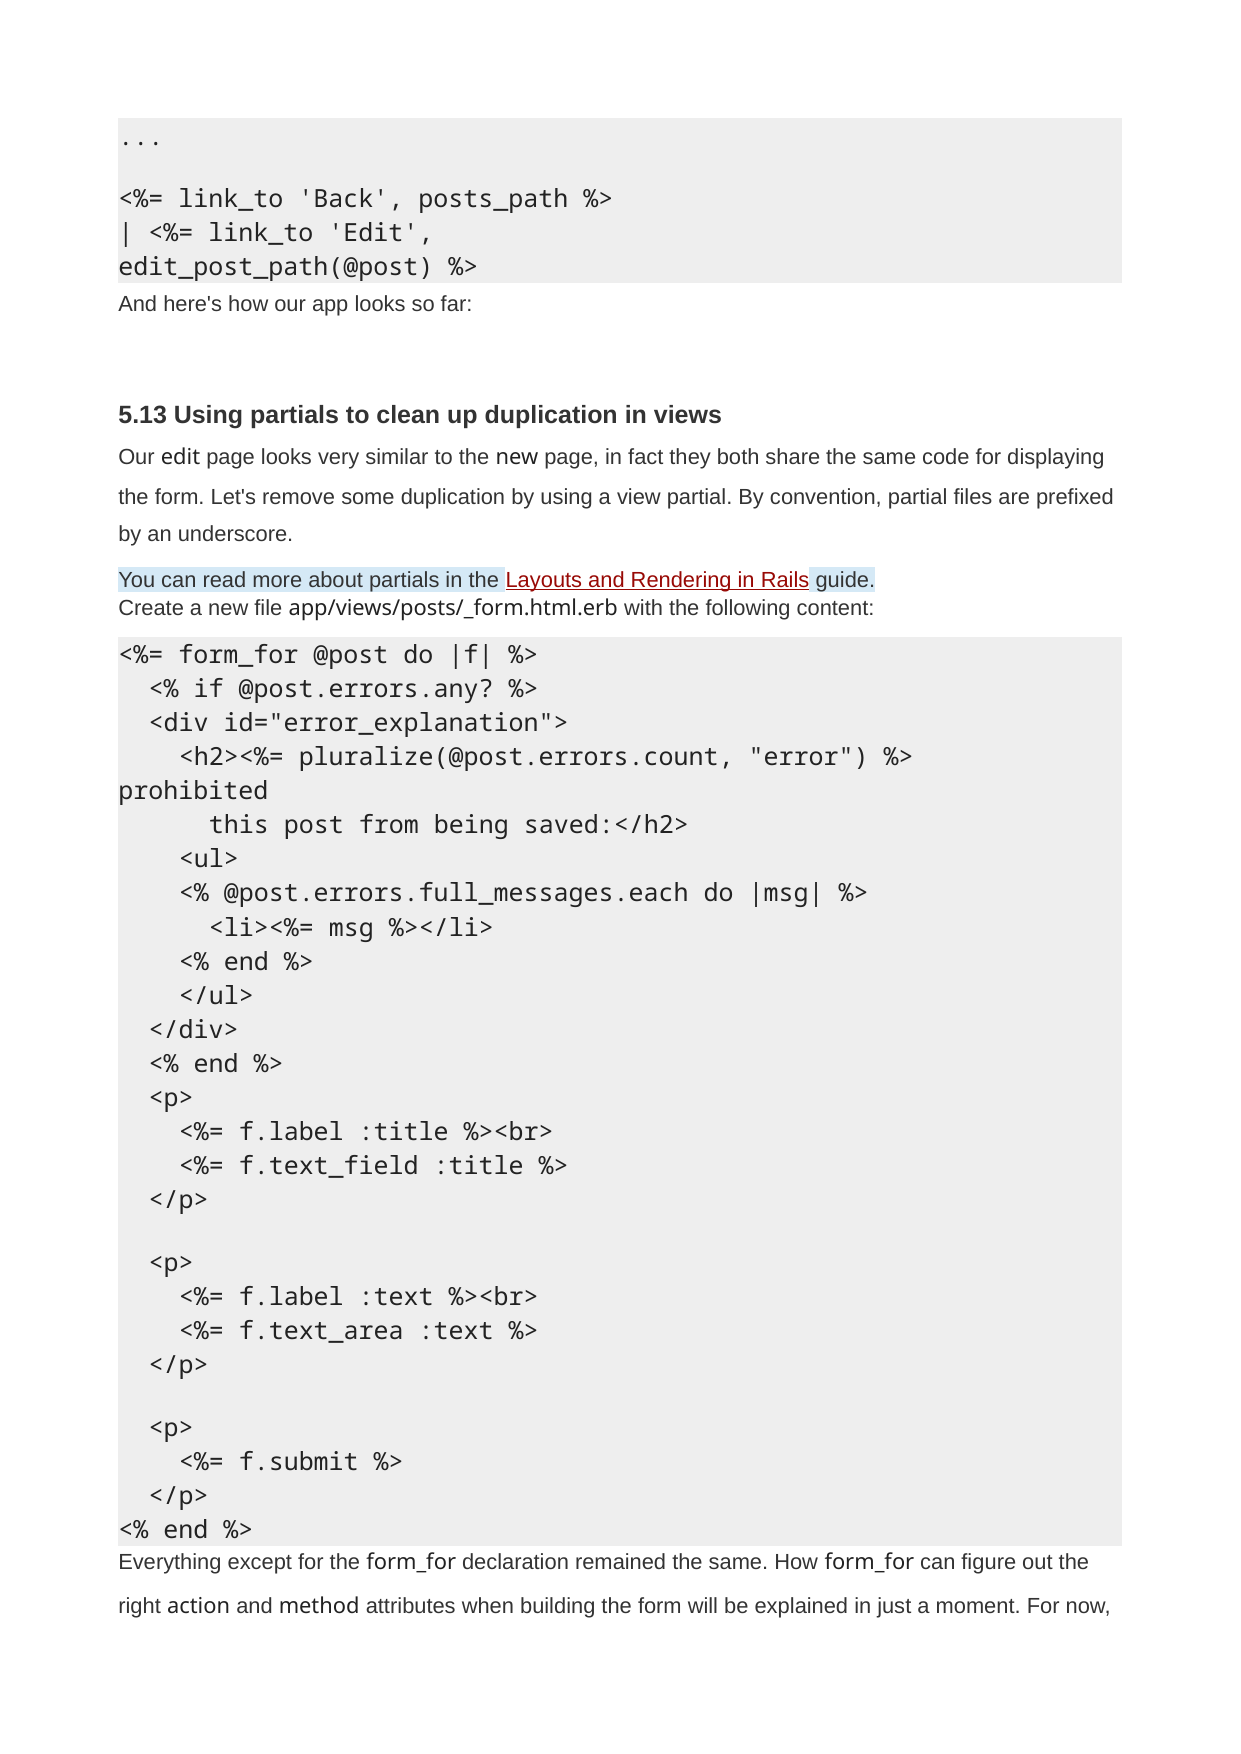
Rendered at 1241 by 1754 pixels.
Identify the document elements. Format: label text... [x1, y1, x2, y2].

text Create a new file app/views/posts/_form.html.erb with the following content: [118, 592, 1122, 622]
text And here's how our app looks so far: [118, 283, 1122, 316]
text Our edit page looks very similar to the new page, in fact they both share the same code for displaying the form. Let's remove some duplication by using a view partial. By convention, partial files are prefixed by an underscore. [118, 441, 1122, 547]
text Everything except for the form_for declaration remained the same. How form_for can figure out the right action and method attributes when building the form will be explained in just a moment. For now, [118, 1546, 1122, 1620]
table_header ... <%= link_to 'Back', posts_path %> | <%= link_to 'Edit', edit_post_path(@post) %> [118, 118, 709, 283]
subtitle 5.13 Using partials to clean up duplication in views [118, 400, 1122, 429]
text You can read more about partials in the Layouts and Rendering in Rails guide. [118, 559, 1122, 592]
table_header <%= form_for @post do |f| %> <% if @post.errors.any? %> <div id="error_explanation"> <h2><%= pluralize(@post.errors.count, "error") %> prohibited this post from being saved:</h2> <ul> <% @post.errors.full_messages.each do |msg| %> <li><%= msg %></li> <% end %> </ul> </div> <% end %> <p> <%= f.label :title %><br> <%= f.text_field :title %> </p> <p> <%= f.label :text %><br> <%= f.text_area :text %> </p> <p> <%= f.submit %> </p> <% end %> [118, 637, 980, 1546]
